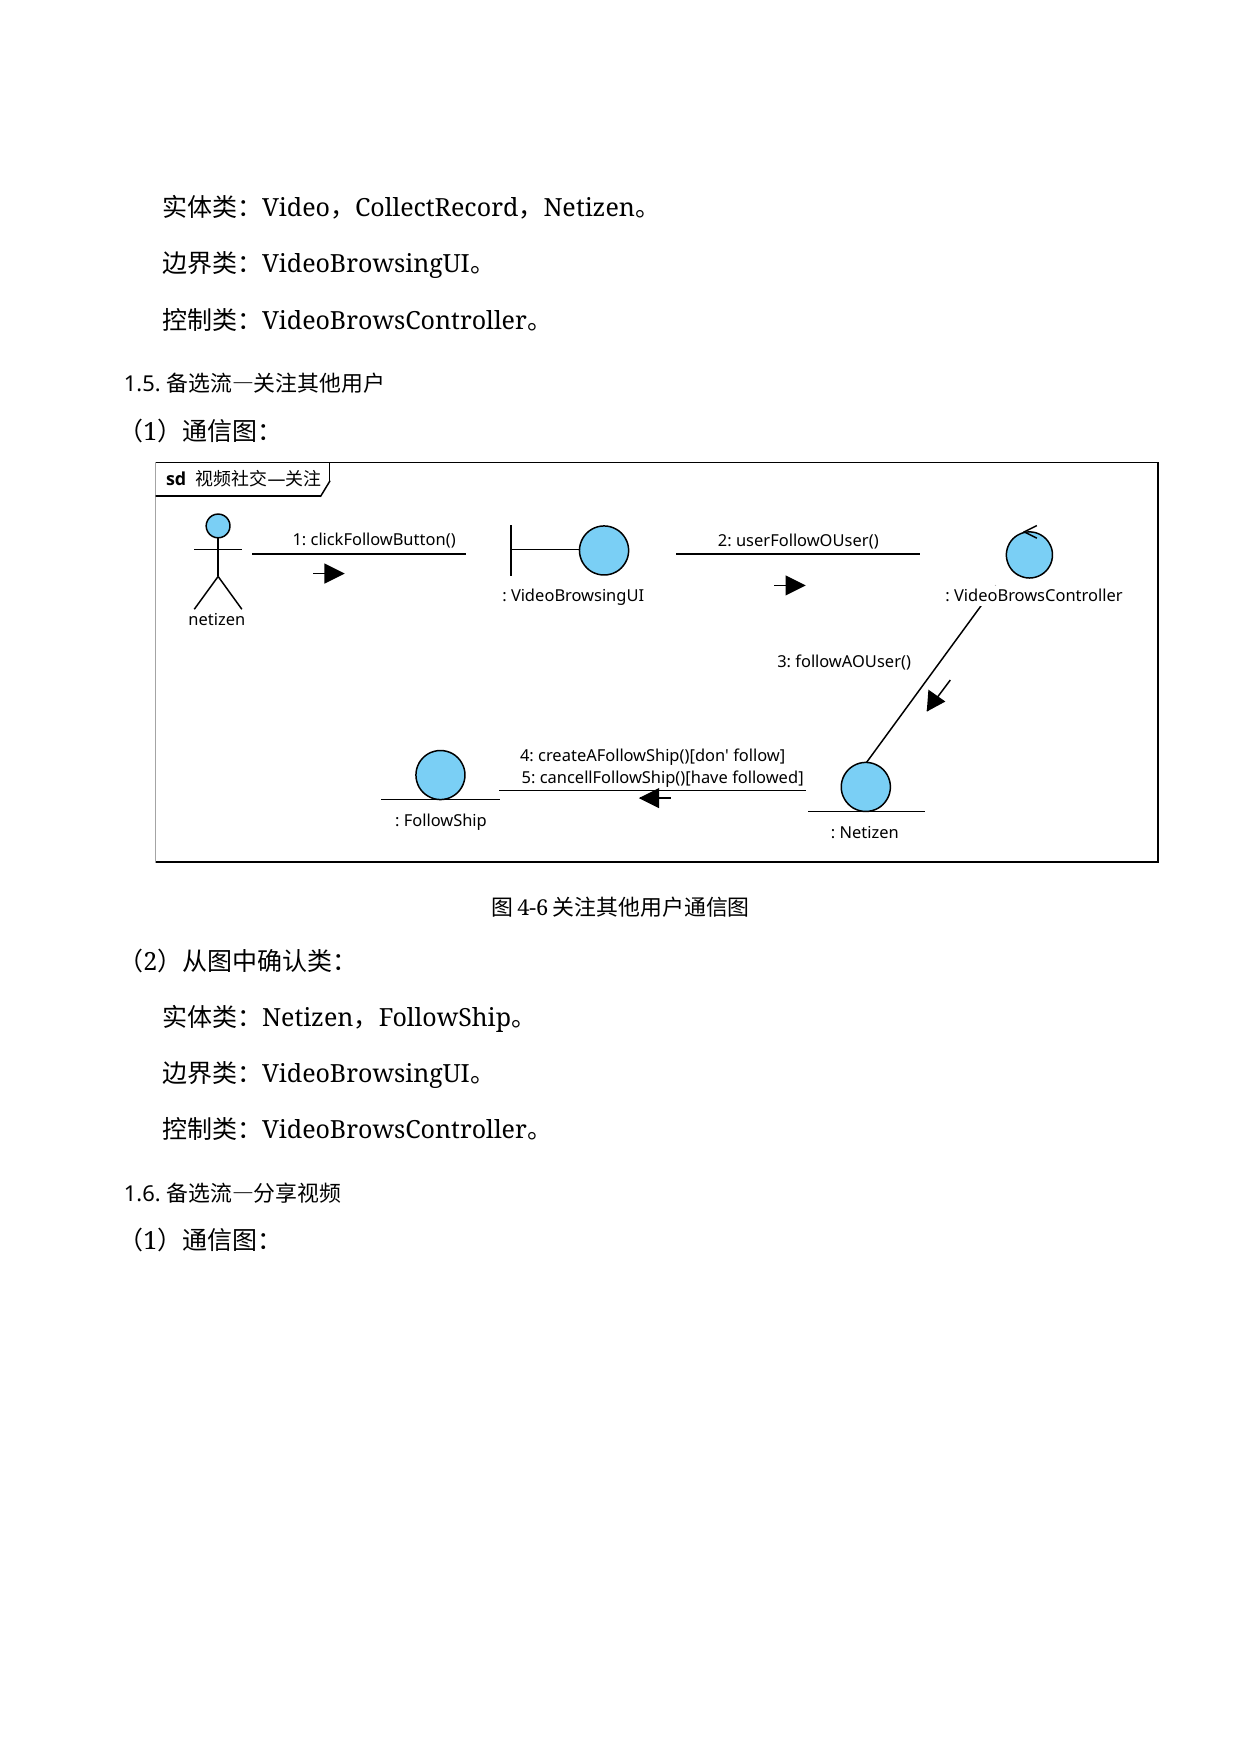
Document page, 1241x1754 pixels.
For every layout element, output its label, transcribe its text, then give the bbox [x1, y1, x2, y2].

text 边界类：VideoBrowsingUI。 [118, 1054, 1122, 1090]
text 实体类：Netizen，FollowShip。 [118, 997, 1122, 1033]
subtitle 备选流—关注其他用户 [118, 366, 1122, 398]
text （1）通信图： [118, 411, 1122, 447]
text 实体类：Video，CollectRecord，Netizen。 [118, 188, 1122, 224]
text （2）从图中确认类： [118, 941, 1122, 977]
subtitle 备选流—分享视频 [118, 1176, 1122, 1208]
text 控制类：VideoBrowsController。 [118, 1110, 1122, 1146]
text （1）通信图： [118, 1221, 1122, 1257]
text 控制类：VideoBrowsController。 [118, 300, 1122, 337]
text 边界类：VideoBrowsingUI。 [118, 244, 1122, 280]
text 图4-6关注其他用户通信图 [118, 467, 1122, 922]
